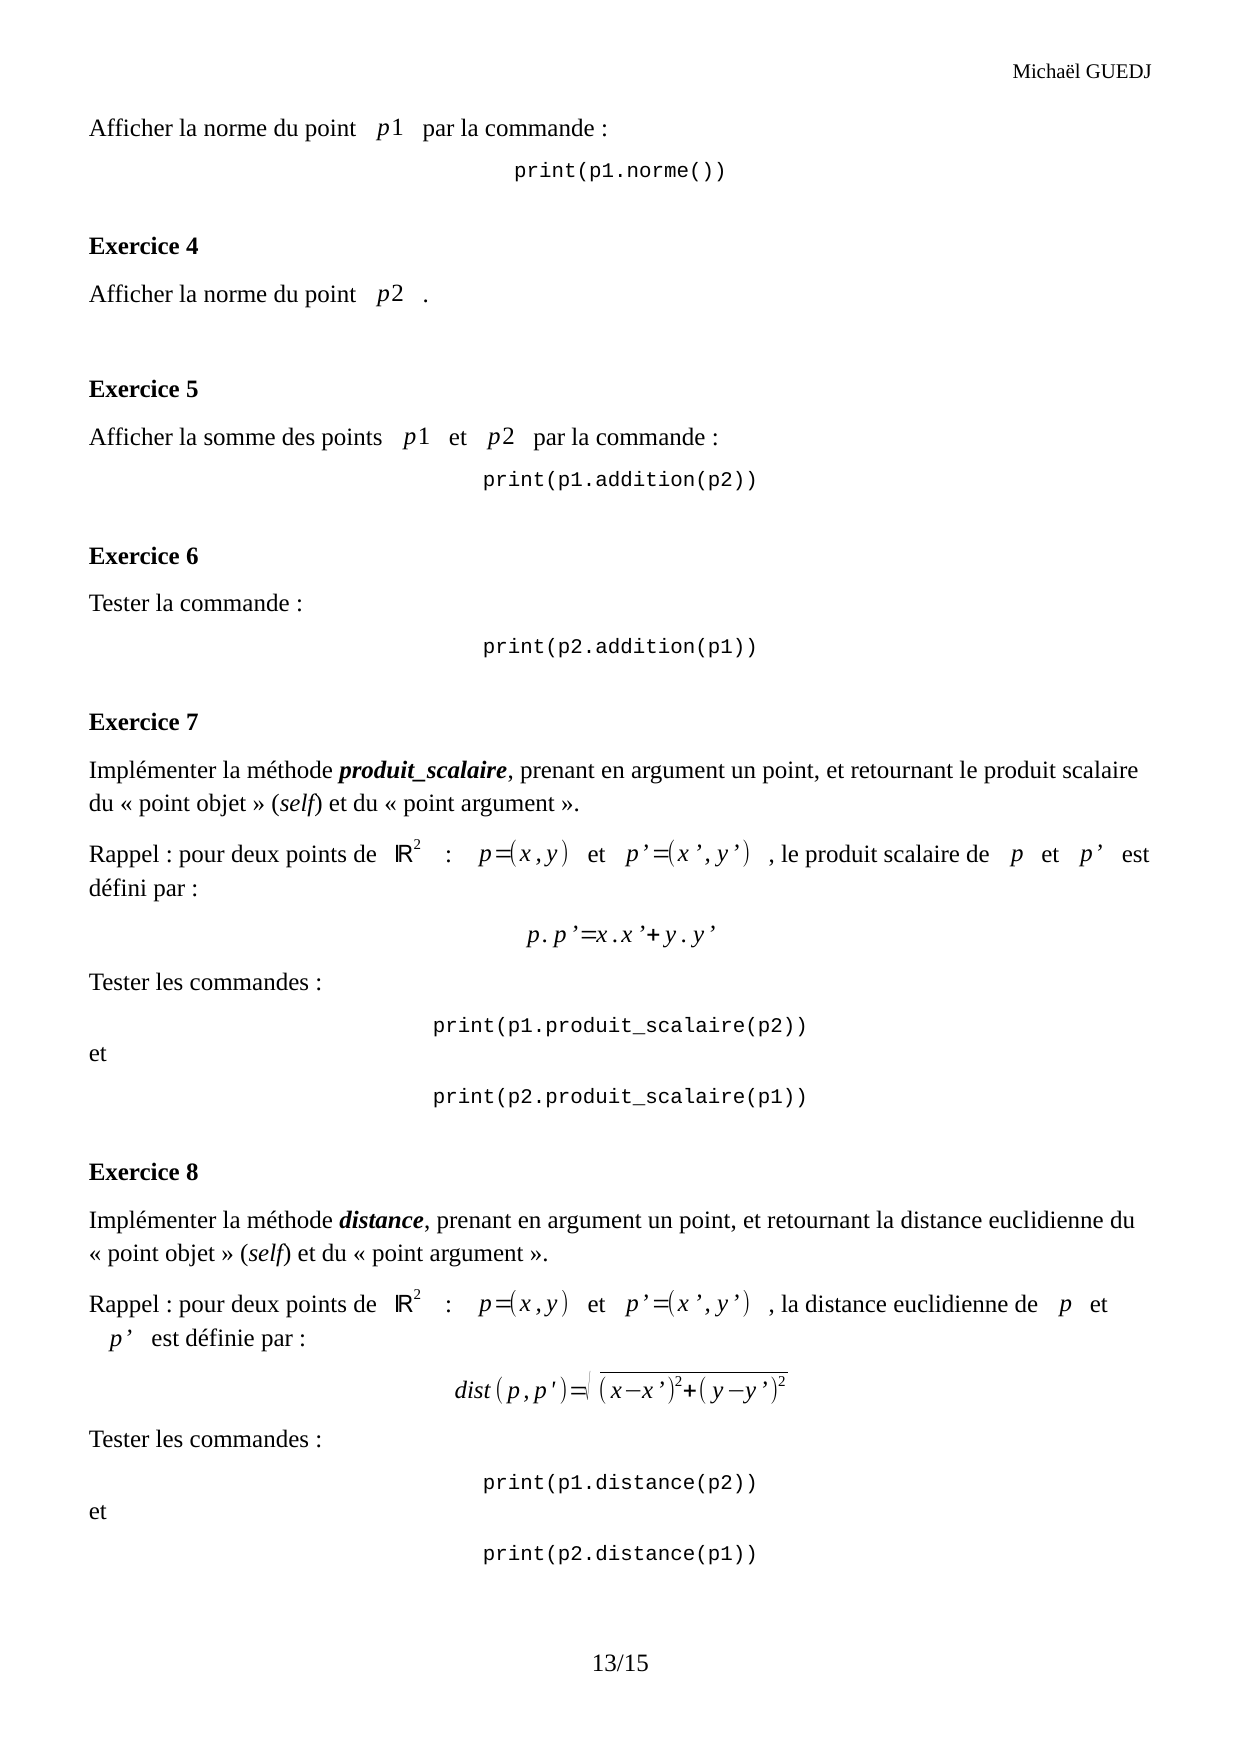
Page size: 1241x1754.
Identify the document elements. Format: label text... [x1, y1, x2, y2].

text Rappel : pour deux points de : et, la distance euclidienne deetest définie par : [88, 1286, 1152, 1352]
text print(p1.norme()) [88, 160, 1152, 184]
text print(p2.addition(p1)) [88, 636, 1152, 659]
text Exercice 8 [88, 1157, 1152, 1186]
text print(p1.produit_scalaire(p2)) [88, 1015, 1152, 1038]
text Implémenter la méthode distance, prenant en argument un point, et retournant la distance euclidienne du « point objet » (self) et du « point argument ». [88, 1205, 1152, 1267]
text print(p2.produit_scalaire(p1)) [88, 1086, 1152, 1110]
text print(p2.distance(p1)) [88, 1543, 1152, 1567]
text Afficher la somme des pointsetpar la commande : [88, 422, 1152, 451]
text et [88, 1496, 1152, 1524]
text Implémenter la méthode produit_scalaire, prenant en argument un point, et retournant le produit scalaire du « point objet » (self) et du « point argument ». [88, 755, 1152, 817]
text Afficher la norme du point. [88, 279, 1152, 308]
text Exercice 7 [88, 707, 1152, 736]
text print(p1.distance(p2)) [88, 1472, 1152, 1496]
text Tester la commande : [88, 588, 1152, 617]
text Tester les commandes : [88, 1424, 1152, 1453]
text Exercice 4 [88, 231, 1152, 260]
text Rappel : pour deux points de : et, le produit scalaire deetest défini par : [88, 835, 1152, 902]
text print(p1.addition(p2)) [88, 469, 1152, 493]
text et [88, 1038, 1152, 1067]
text Tester les commandes : [88, 967, 1152, 996]
text Exercice 5 [88, 374, 1152, 403]
text Exercice 6 [88, 541, 1152, 569]
text Afficher la norme du pointpar la commande : [88, 113, 1152, 141]
